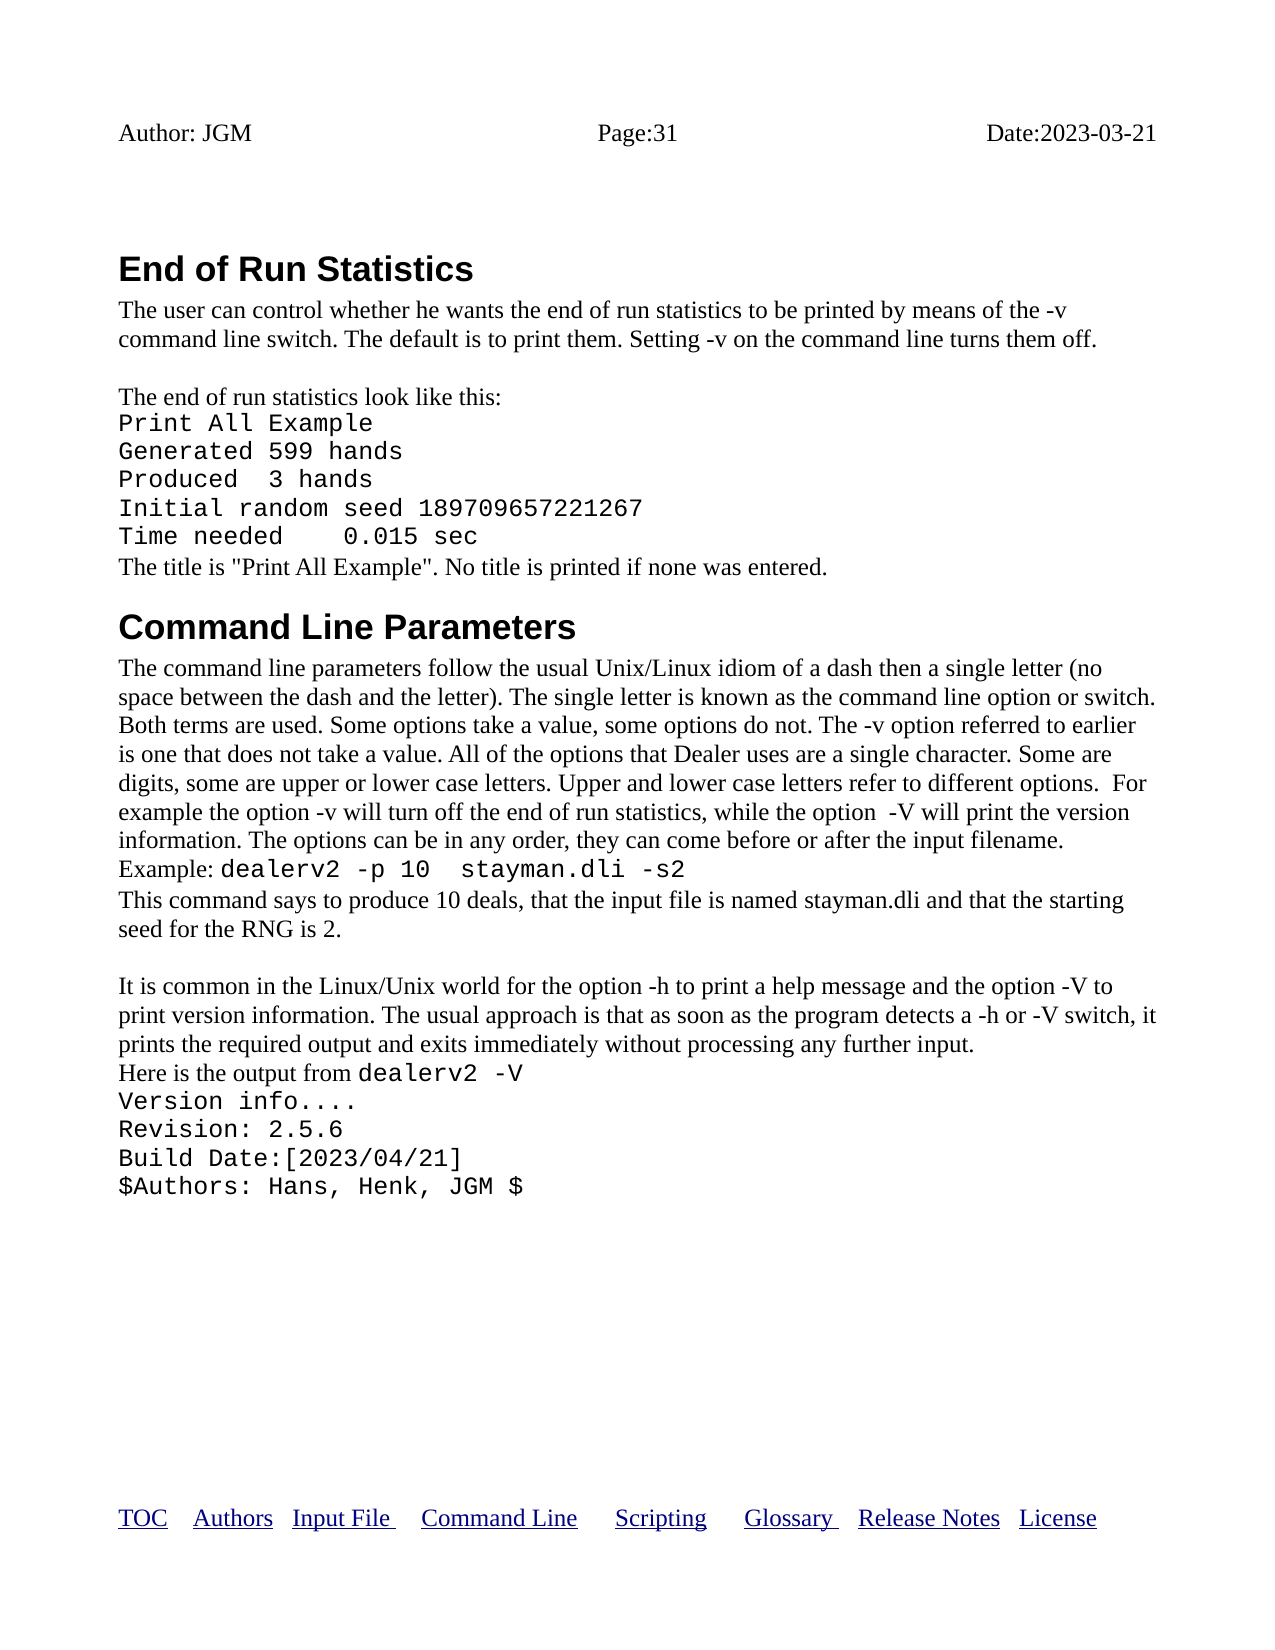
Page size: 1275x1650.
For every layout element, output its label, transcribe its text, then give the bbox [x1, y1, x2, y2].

text Initial random seed 189709657221267 [118, 495, 1157, 524]
subtitle Command Line Parameters [118, 606, 1157, 647]
text The end of run statistics look like this: [118, 382, 1157, 410]
text The user can control whether he wants the end of run statistics to be printed by means of the -v command line switch. The default is to print them. Setting -v on the command line turns them off. [118, 295, 1157, 353]
text It is common in the Linux/Unix world for the option -h to print a help message and the option -V to print version information. The usual approach is that as soon as the program detects a -h or -V switch, it prints the required output and exits immediately without processing any further input. [118, 971, 1157, 1058]
text Print All Example [118, 410, 1157, 439]
text This command says to produce 10 deals, that the input file is named stayman.dli and that the starting seed for the RNG is 2. [118, 885, 1157, 943]
text The title is "Print All Example". No title is printed if none was entered. [118, 552, 1157, 581]
text $Authors: Hans, Henk, JGM $ [118, 1173, 1157, 1202]
text Version info.... [118, 1088, 1157, 1117]
subtitle End of Run Statistics [118, 249, 1157, 289]
text Revision: 2.5.6 [118, 1117, 1157, 1145]
text Time needed 0.015 sec [118, 524, 1157, 552]
text The command line parameters follow the usual Unix/Linux idiom of a dash then a single letter (no space between the dash and the letter). The single letter is known as the command line option or switch. Both terms are used. Some options take a value, some options do not. The -v option referred to earlier is one that does not take a value. All of the options that Dealer uses are a single character. Some are digits, some are upper or lower case letters. Upper and lower case letters refer to different options. For example the option -v will turn off the end of run statistics, while the option -V will print the version information. The options can be in any order, they can come before or after the input filename. Example: dealerv2 -p 10 stayman.dli -s2 [118, 653, 1157, 885]
text Build Date:[2023/04/21] [118, 1145, 1157, 1173]
text Generated 599 hands [118, 439, 1157, 467]
text Produced 3 hands [118, 467, 1157, 495]
text Here is the output from dealerv2 -V [118, 1058, 1157, 1088]
